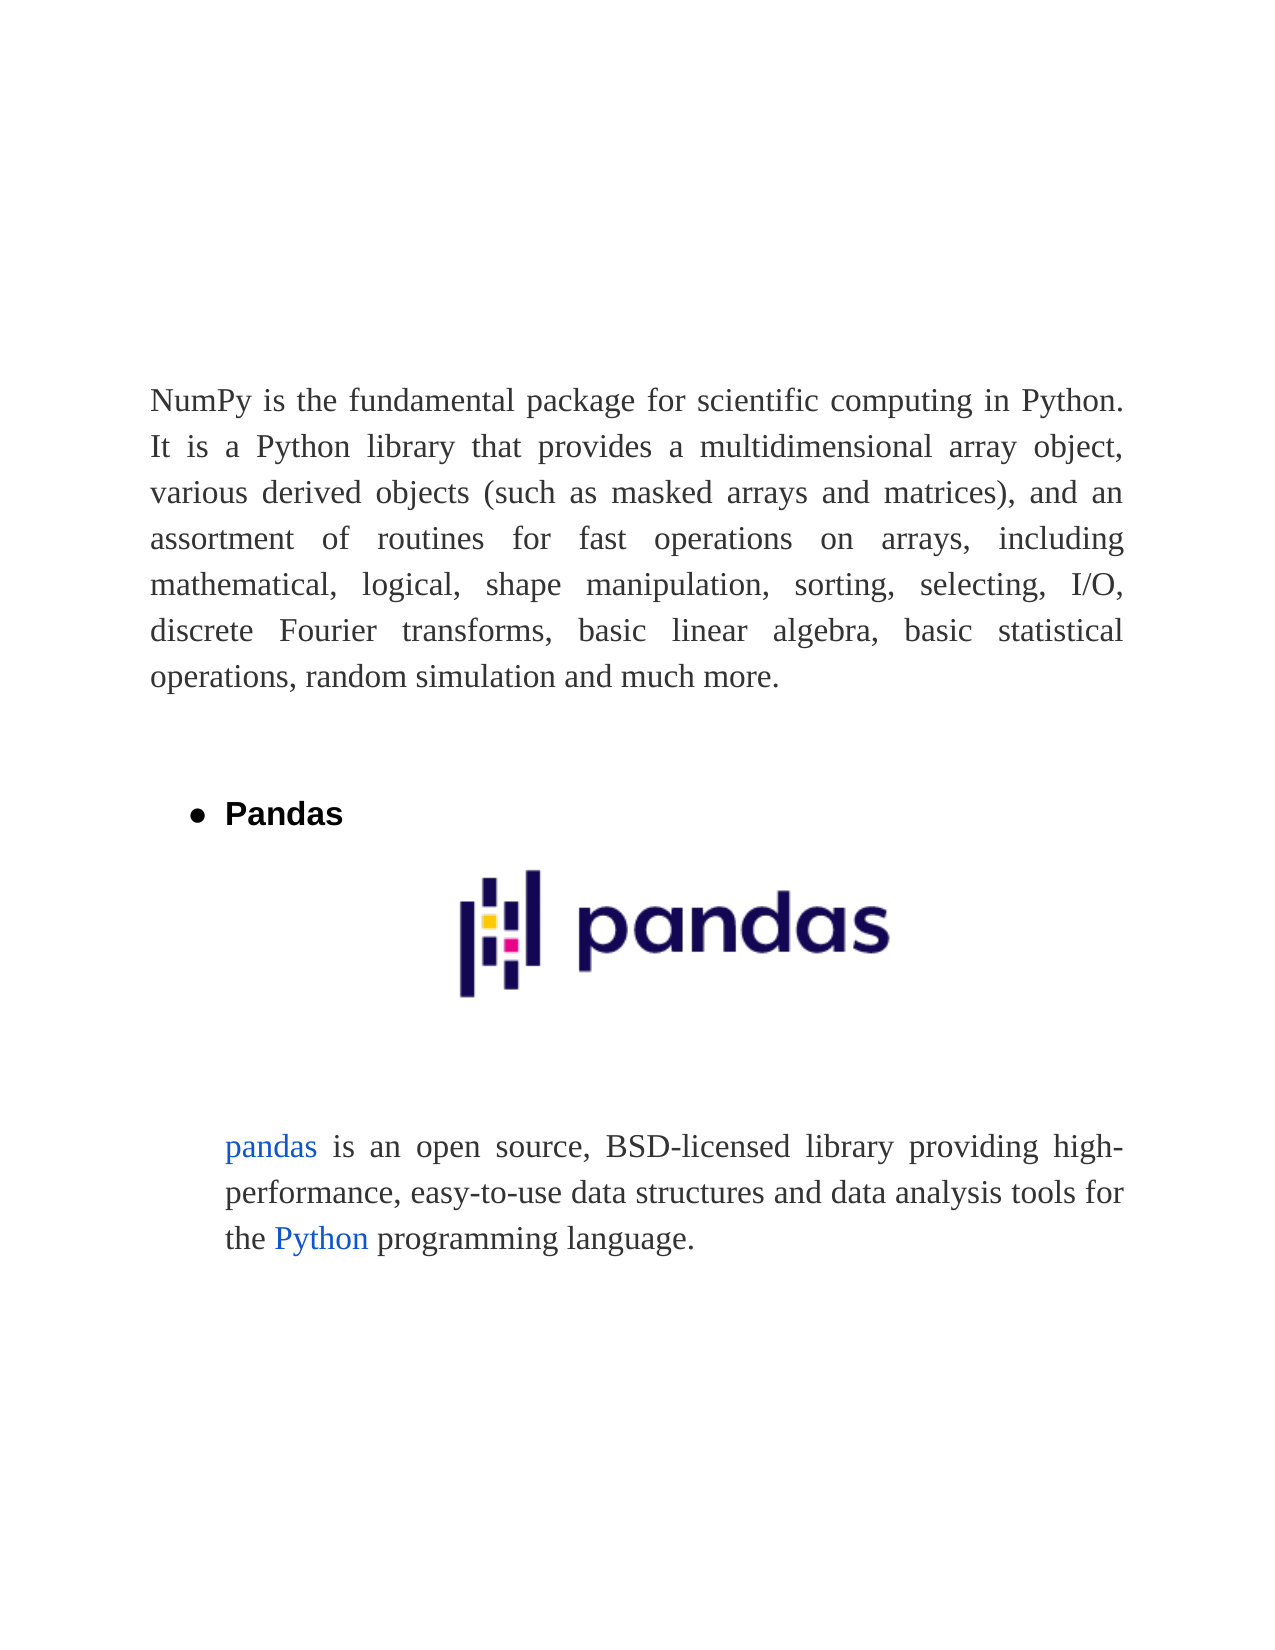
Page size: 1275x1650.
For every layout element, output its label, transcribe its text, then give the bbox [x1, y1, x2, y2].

text pandas is an open source, BSD-licensed library providing high-performance, easy-to-use data structures and data analysis tools for the Python programming language. [225, 1126, 1125, 1256]
text NumPy is the fundamental package for scientific computing in Python. It is a Python library that provides a multidimensional array object, various derived objects (such as masked arrays and matrices), and an assortment of routines for fast operations on arrays, including mathematical, logical, shape manipulation, sorting, selecting, I/O, discrete Fourier transforms, basic linear algebra, basic statistical operations, random simulation and much more. [150, 380, 1125, 694]
picture [440, 840, 910, 1029]
list Pandas [187, 794, 1125, 832]
